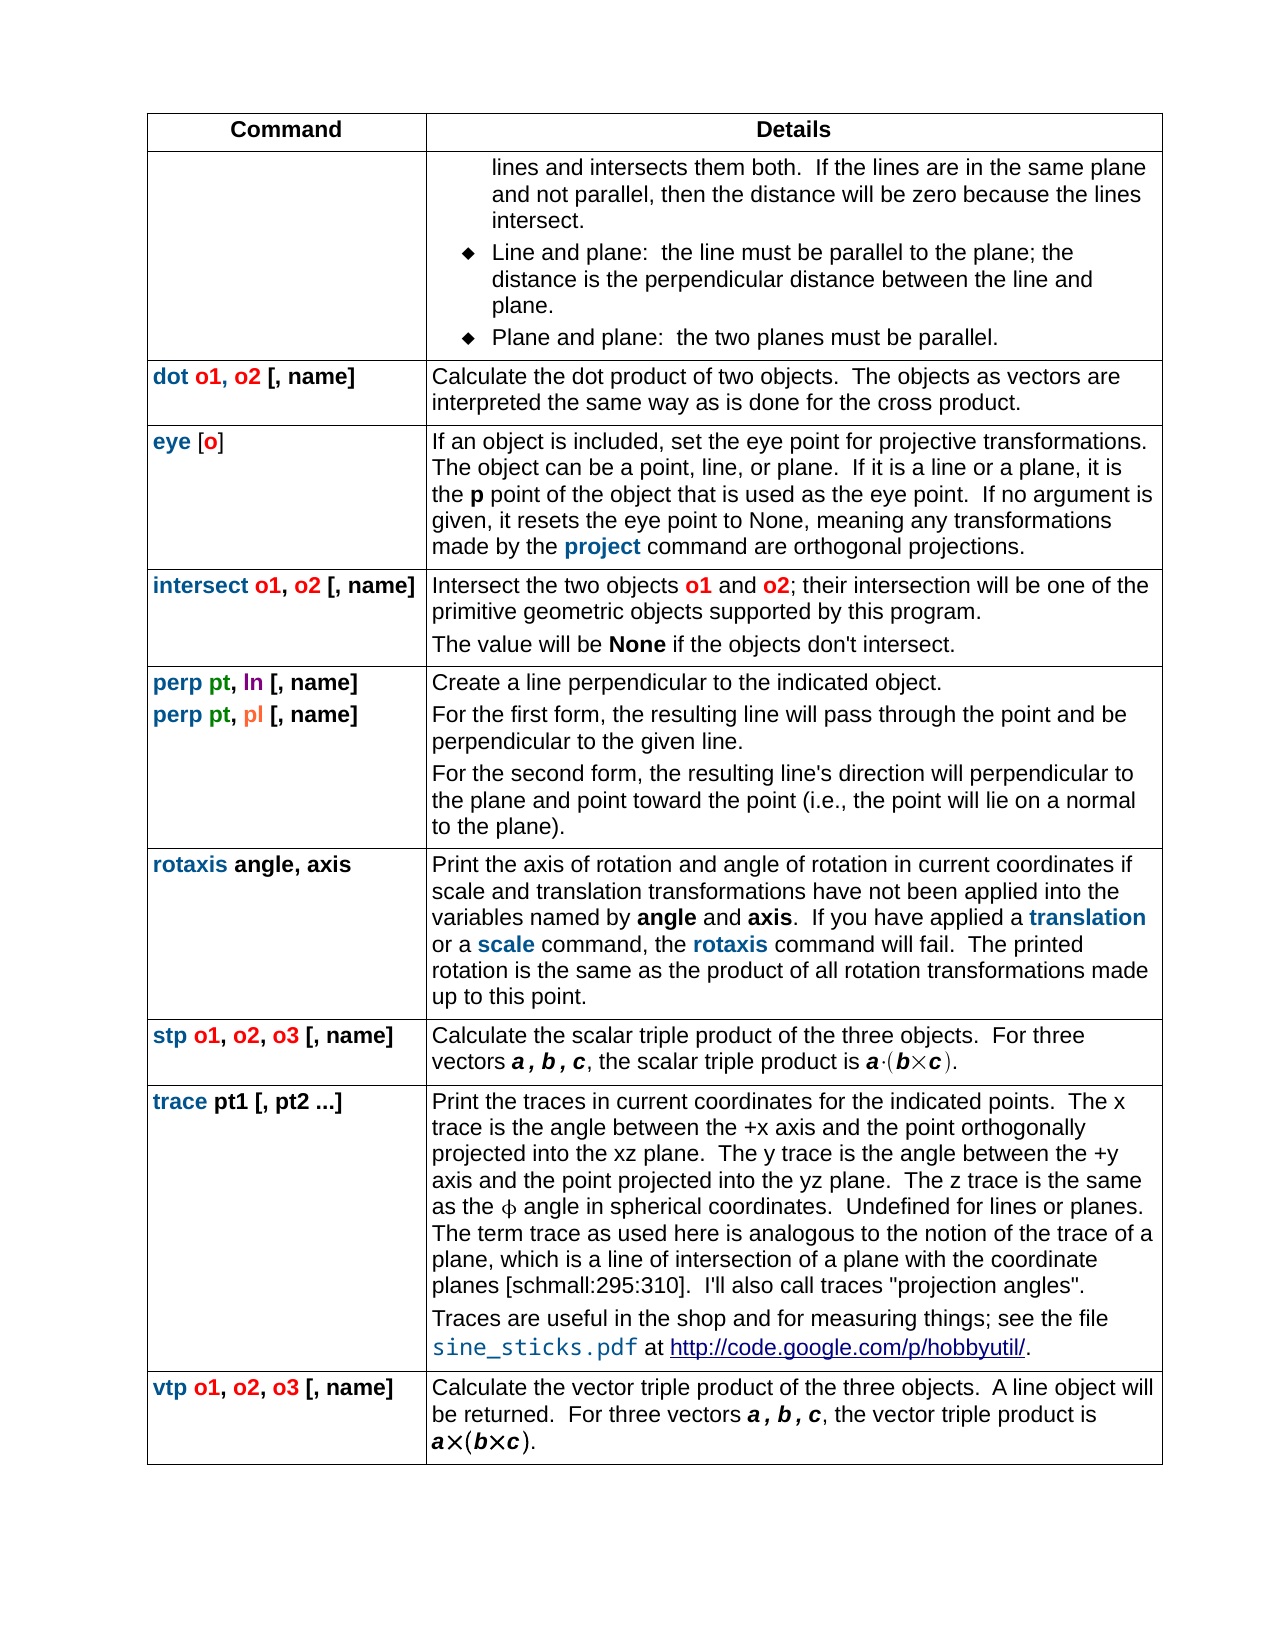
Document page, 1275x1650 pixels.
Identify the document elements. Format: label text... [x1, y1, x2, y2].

table_cell perp pt, ln [, name] perp pt, pl [, name] [148, 667, 426, 848]
table_cell lines and intersects them both. If the lines are in the same plane and not parallel, then the distance will be zero because the lines intersect. Line and plane: the line must be parallel to the plane; the distance is the perpendicular distance between the line and plane. Plane and plane: the two planes must be parallel. [427, 152, 1162, 360]
table_cell rotaxis angle, axis [148, 849, 426, 1019]
table_cell Create a line perpendicular to the indicated object. For the first form, the resulting line will pass through the point and be perpendicular to the given line. For the second form, the resulting line's direction will perpendicular to the plane and point toward the point (i.e., the point will lie on a normal to the plane). [427, 667, 1162, 848]
table_cell stp o1, o2, o3 [, name] [148, 1020, 426, 1084]
table_cell If an object is included, set the eye point for projective transformations. The object can be a point, line, or plane. If it is a line or a plane, it is the p point of the object that is used as the eye point. If no argument is given, it resets the eye point to None, meaning any transformations made by the project command are orthogonal projections. [427, 426, 1162, 569]
table_cell eye [o] [148, 426, 426, 569]
table_cell [148, 152, 426, 360]
table_cell Intersect the two objects o1 and o2; their intersection will be one of the primitive geometric objects supported by this program. The value will be None if the objects don't intersect. [427, 570, 1162, 666]
table_cell Print the axis of rotation and angle of rotation in current coordinates if scale and translation transformations have not been applied into the variables named by angle and axis. If you have applied a translation or a scale command, the rotaxis command will fail. The printed rotation is the same as the product of all rotation transformations made up to this point. [427, 849, 1162, 1019]
table_cell vtp o1, o2, o3 [, name] [148, 1372, 426, 1464]
table_cell Calculate the scalar triple product of the three objects. For three vectors , the scalar triple product is . [427, 1020, 1162, 1084]
table_cell Calculate the dot product of two objects. The objects as vectors are interpreted the same way as is done for the cross product. [427, 361, 1162, 425]
table_cell trace pt1 [, pt2 ...] [148, 1086, 426, 1371]
table_cell Calculate the vector triple product of the three objects. A line object will be returned. For three vectors , the vector triple product is . [427, 1372, 1162, 1464]
table_header Details [427, 114, 1162, 151]
table_cell dot o1, o2 [, name] [148, 361, 426, 425]
table_header Command [148, 114, 426, 151]
table_cell intersect o1, o2 [, name] [148, 570, 426, 666]
table_cell Print the traces in current coordinates for the indicated points. The x trace is the angle between the +x axis and the point orthogonally projected into the xz plane. The y trace is the angle between the +y axis and the point projected into the yz plane. The z trace is the same as the  angle in spherical coordinates. Undefined for lines or planes. The term trace as used here is analogous to the notion of the trace of a plane, which is a line of intersection of a plane with the coordinate planes [schmall:295:310]. I'll also call traces "projection angles". Traces are useful in the shop and for measuring things; see the file sine_sticks.pdf at http://code.google.com/p/hobbyutil/. [427, 1086, 1162, 1371]
